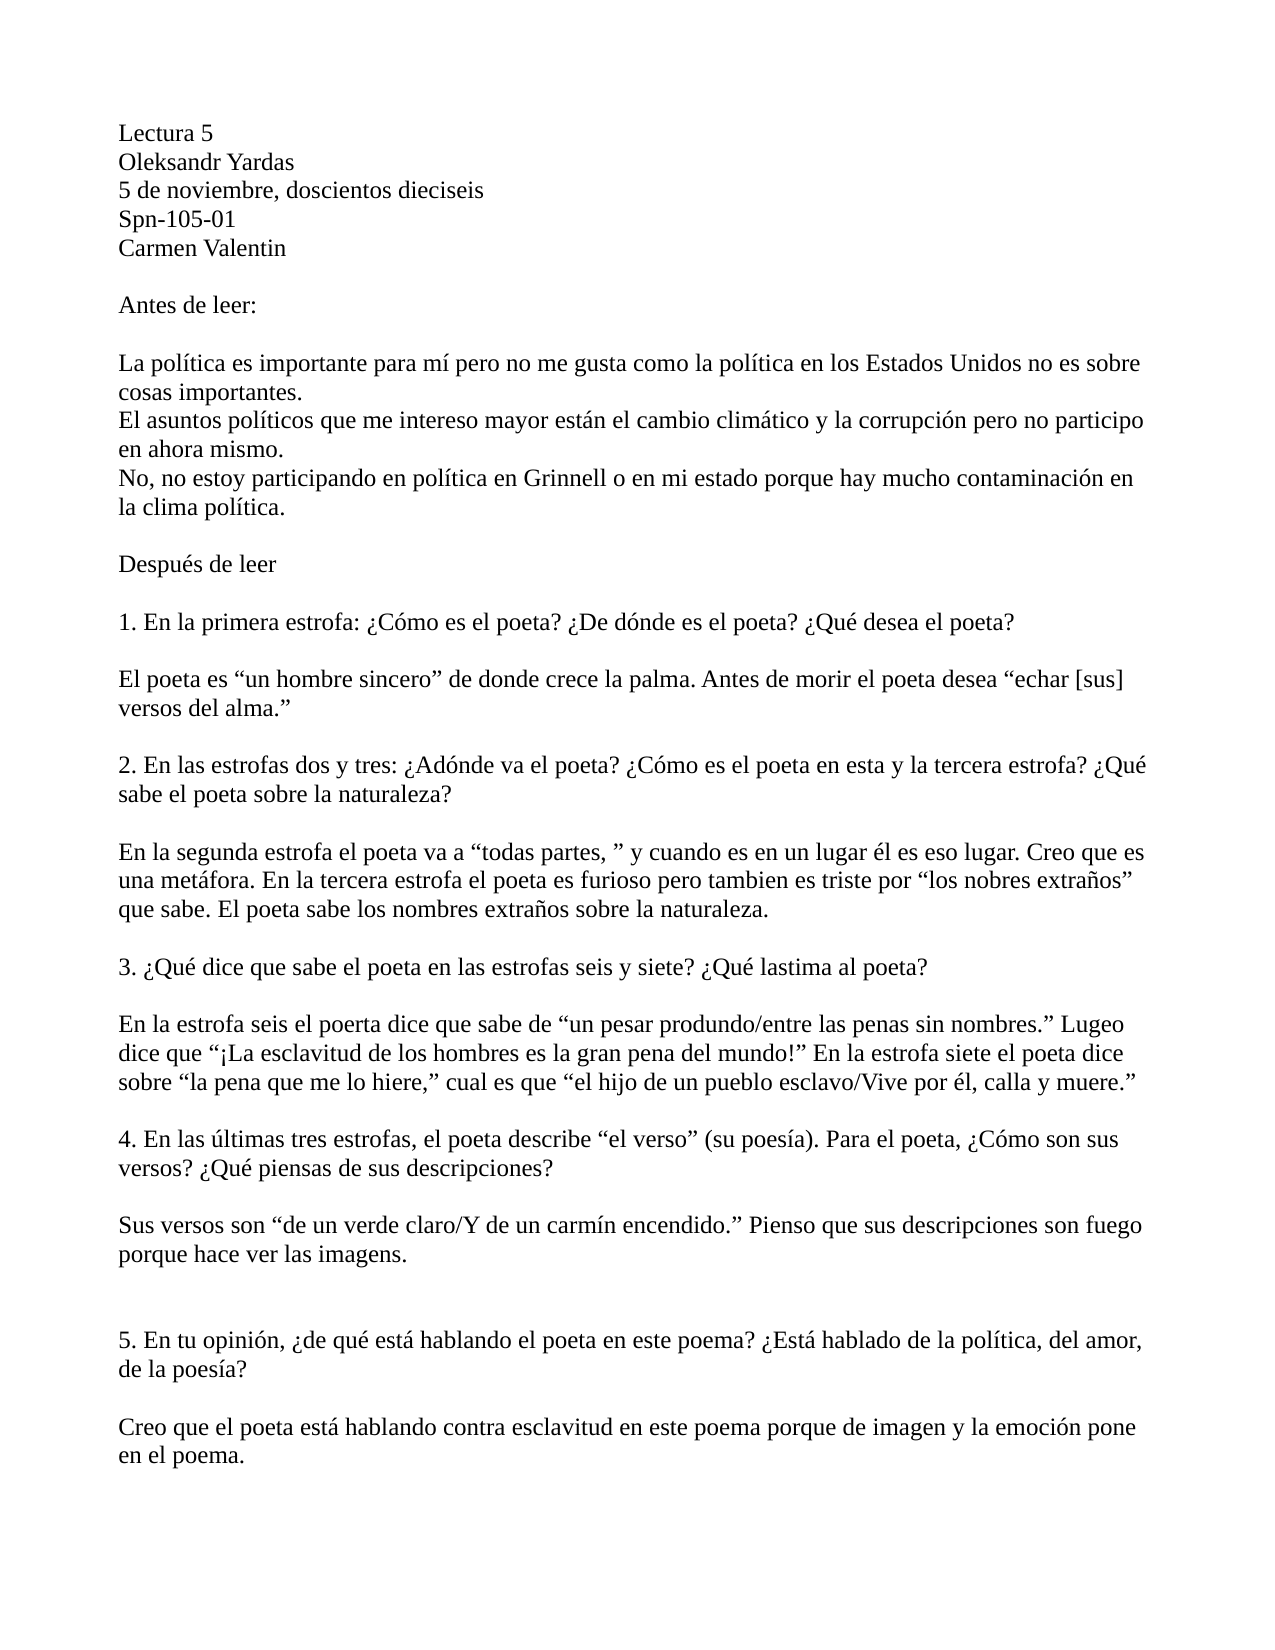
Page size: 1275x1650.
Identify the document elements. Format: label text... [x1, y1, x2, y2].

text Oleksandr Yardas [118, 147, 1157, 176]
text Carmen Valentin [118, 233, 1157, 262]
text Creo que el poeta está hablando contra esclavitud en este poema porque de imagen y la emoción pone en el poema. [118, 1412, 1157, 1469]
text El asuntos políticos que me intereso mayor están el cambio climático y la corrupción pero no participo en ahora mismo. [118, 406, 1157, 463]
text No, no estoy participando en política en Grinnell o en mi estado porque hay mucho contaminación en la clima política. [118, 463, 1157, 521]
text Sus versos son “de un verde claro/Y de un carmín encendido.” Pienso que sus descripciones son fuego porque hace ver las imagens. [118, 1211, 1157, 1268]
text 4. En las últimas tres estrofas, el poeta describe “el verso” (su poesía). Para el poeta, ¿Cómo son sus versos? ¿Qué piensas de sus descripciones? [118, 1124, 1157, 1182]
text La política es importante para mí pero no me gusta como la política en los Estados Unidos no es sobre cosas importantes. [118, 348, 1157, 406]
text 5. En tu opinión, ¿de qué está hablando el poeta en este poema? ¿Está hablado de la política, del amor, de la poesía? [118, 1326, 1157, 1383]
text En la estrofa seis el poerta dice que sabe de “un pesar produndo/entre las penas sin nombres.” Lugeo dice que “¡La esclavitud de los hombres es la gran pena del mundo!” En la estrofa siete el poeta dice sobre “la pena que me lo hiere,” cual es que “el hijo de un pueblo esclavo/Vive por él, calla y muere.” [118, 1009, 1157, 1096]
text Antes de leer: [118, 291, 1157, 319]
text 5 de noviembre, doscientos dieciseis [118, 176, 1157, 204]
text Después de leer [118, 549, 1157, 578]
text Spn-105-01 [118, 204, 1157, 233]
text 3. ¿Qué dice que sabe el poeta en las estrofas seis y siete? ¿Qué lastima al poeta? [118, 952, 1157, 981]
text En la segunda estrofa el poeta va a “todas partes, ” y cuando es en un lugar él es eso lugar. Creo que es una metáfora. En la tercera estrofa el poeta es furioso pero tambien es triste por “los nobres extraños” que sabe. El poeta sabe los nombres extraños sobre la naturaleza. [118, 837, 1157, 923]
text 1. En la primera estrofa: ¿Cómo es el poeta? ¿De dónde es el poeta? ¿Qué desea el poeta? [118, 607, 1157, 636]
text 2. En las estrofas dos y tres: ¿Adónde va el poeta? ¿Cómo es el poeta en esta y la tercera estrofa? ¿Qué sabe el poeta sobre la naturaleza? [118, 751, 1157, 808]
text El poeta es “un hombre sincero” de donde crece la palma. Antes de morir el poeta desea “echar [sus] versos del alma.” [118, 664, 1157, 722]
text Lectura 5 [118, 118, 1157, 147]
